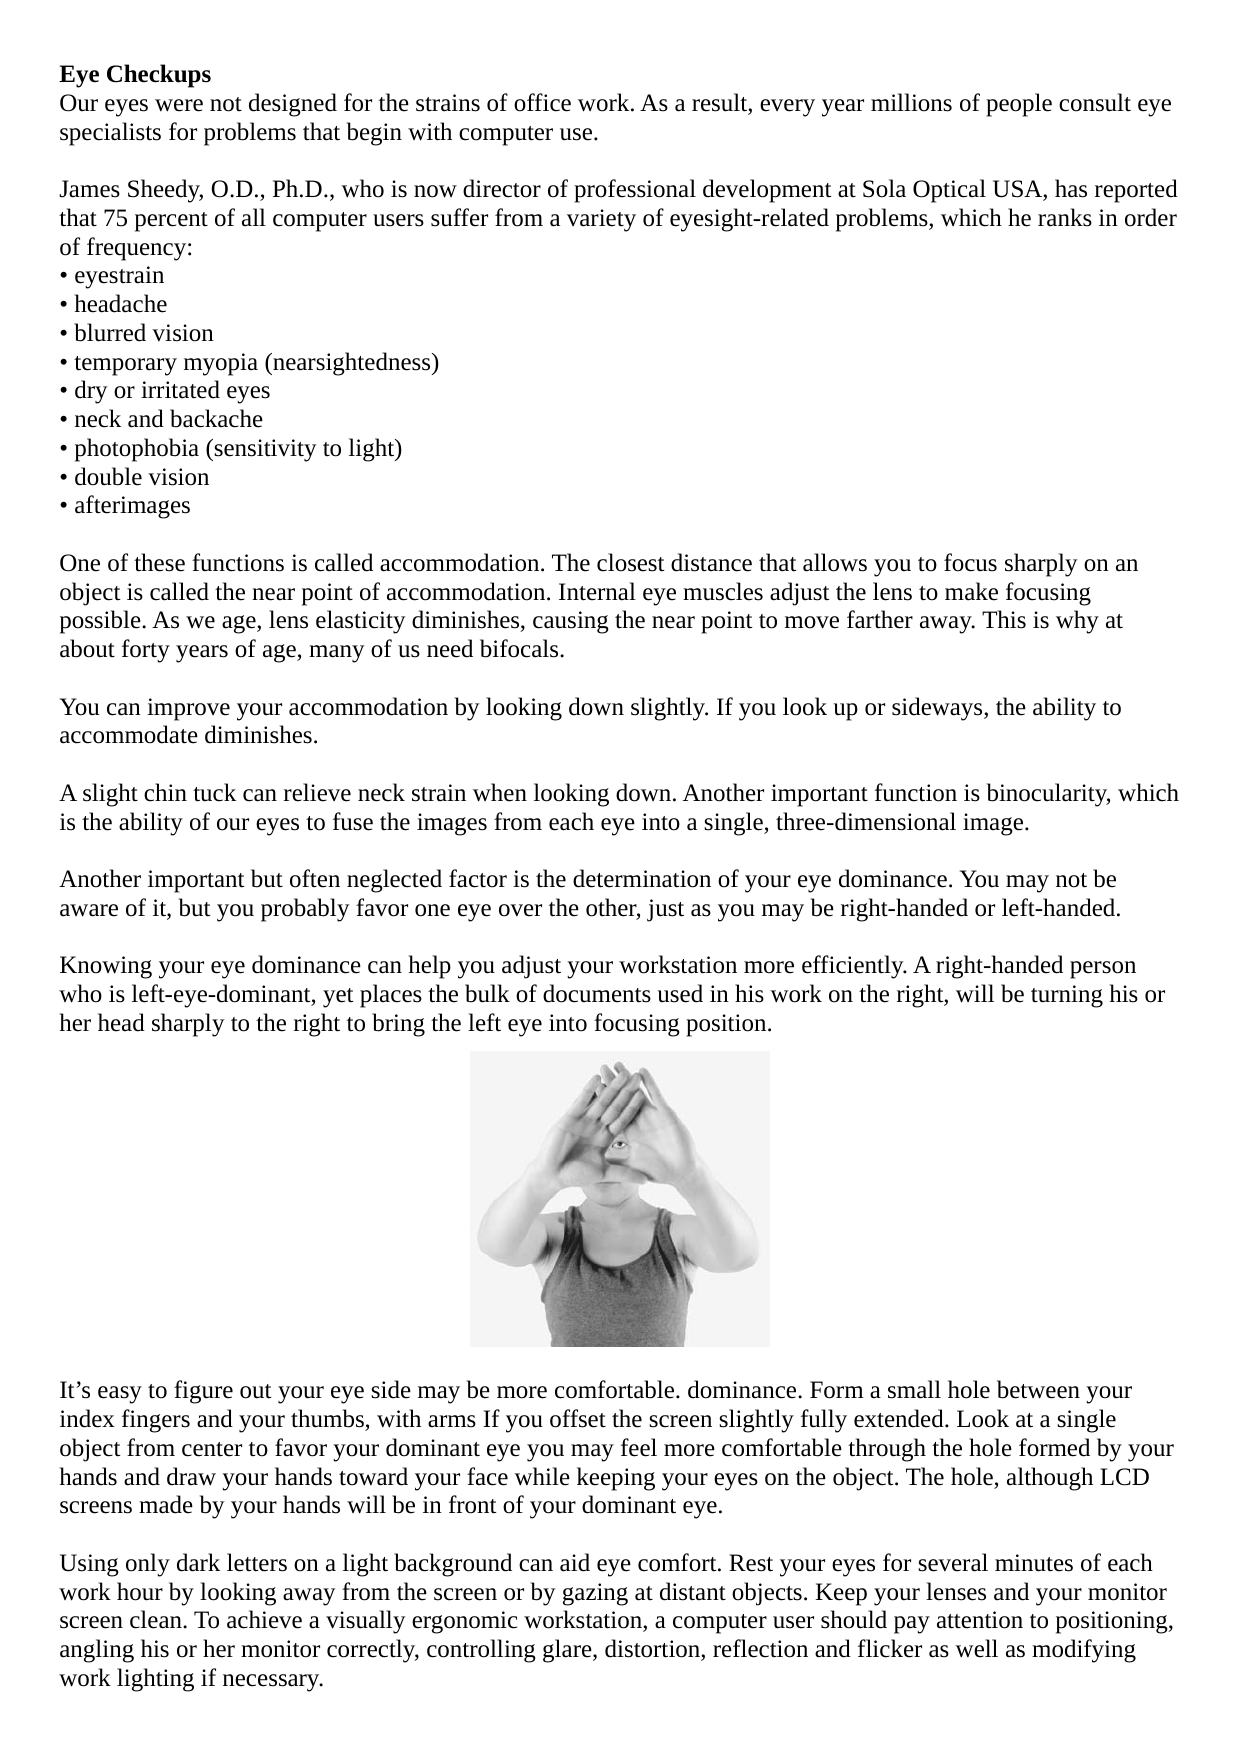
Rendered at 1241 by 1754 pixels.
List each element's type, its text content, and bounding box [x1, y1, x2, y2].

text • afterimages [59, 490, 1181, 519]
text • eyestrain [59, 260, 1181, 289]
text • double vision [59, 462, 1181, 490]
text • dry or irritated eyes [59, 375, 1181, 404]
text Using only dark letters on a light background can aid eye comfort. Rest your eyes for several minutes of each work hour by looking away from the screen or by gazing at distant objects. Keep your lenses and your monitor screen clean. To achieve a visually ergonomic workstation, a computer user should pay attention to positioning, angling his or her monitor correctly, controlling glare, distortion, reflection and flicker as well as modifying work lighting if necessary. [59, 1548, 1181, 1692]
text A slight chin tuck can relieve neck strain when looking down. Another important function is binocularity, which is the ability of our eyes to fuse the images from each eye into a single, three-dimensional image. [59, 778, 1181, 835]
text • temporary myopia (nearsightedness) [59, 347, 1181, 375]
text You can improve your accommodation by looking down slightly. If you look up or sideways, the ability to accommodate diminishes. [59, 692, 1181, 749]
text One of these functions is called accommodation. The closest distance that allows you to focus sharply on an object is called the near point of accommodation. Internal eye muscles adjust the lens to make focusing possible. As we age, lens elasticity diminishes, causing the near point to move farther away. This is why at about forty years of age, many of us need bifocals. [59, 548, 1181, 663]
text Our eyes were not designed for the strains of office work. As a result, every year millions of people consult eye specialists for problems that begin with computer use. [59, 88, 1181, 145]
text James Sheedy, O.D., Ph.D., who is now director of professional development at Sola Optical USA, has reported that 75 percent of all computer users suffer from a variety of eyesight-related problems, which he ranks in order of frequency: [59, 174, 1181, 260]
text It’s easy to figure out your eye side may be more comfortable. dominance. Form a small hole between your index fingers and your thumbs, with arms If you offset the screen slightly fully extended. Look at a single object from center to favor your dominant eye you may feel more comfortable through the hole formed by your hands and draw your hands toward your face while keeping your eyes on the object. The hole, although LCD screens made by your hands will be in front of your dominant eye. [59, 1375, 1181, 1519]
text Eye Checkups [59, 59, 1181, 88]
text Another important but often neglected factor is the determination of your eye dominance. You may not be aware of it, but you probably favor one eye over the other, just as you may be right-handed or left-handed. [59, 864, 1181, 922]
text • headache [59, 289, 1181, 318]
picture [470, 1051, 770, 1347]
text • blurred vision [59, 318, 1181, 347]
text Knowing your eye dominance can help you adjust your workstation more efficiently. A right-handed person who is left-eye-dominant, yet places the bulk of documents used in his work on the right, will be turning his or her head sharply to the right to bring the left eye into focusing position. [59, 950, 1181, 1037]
text • photophobia (sensitivity to light) [59, 433, 1181, 462]
text • neck and backache [59, 404, 1181, 433]
